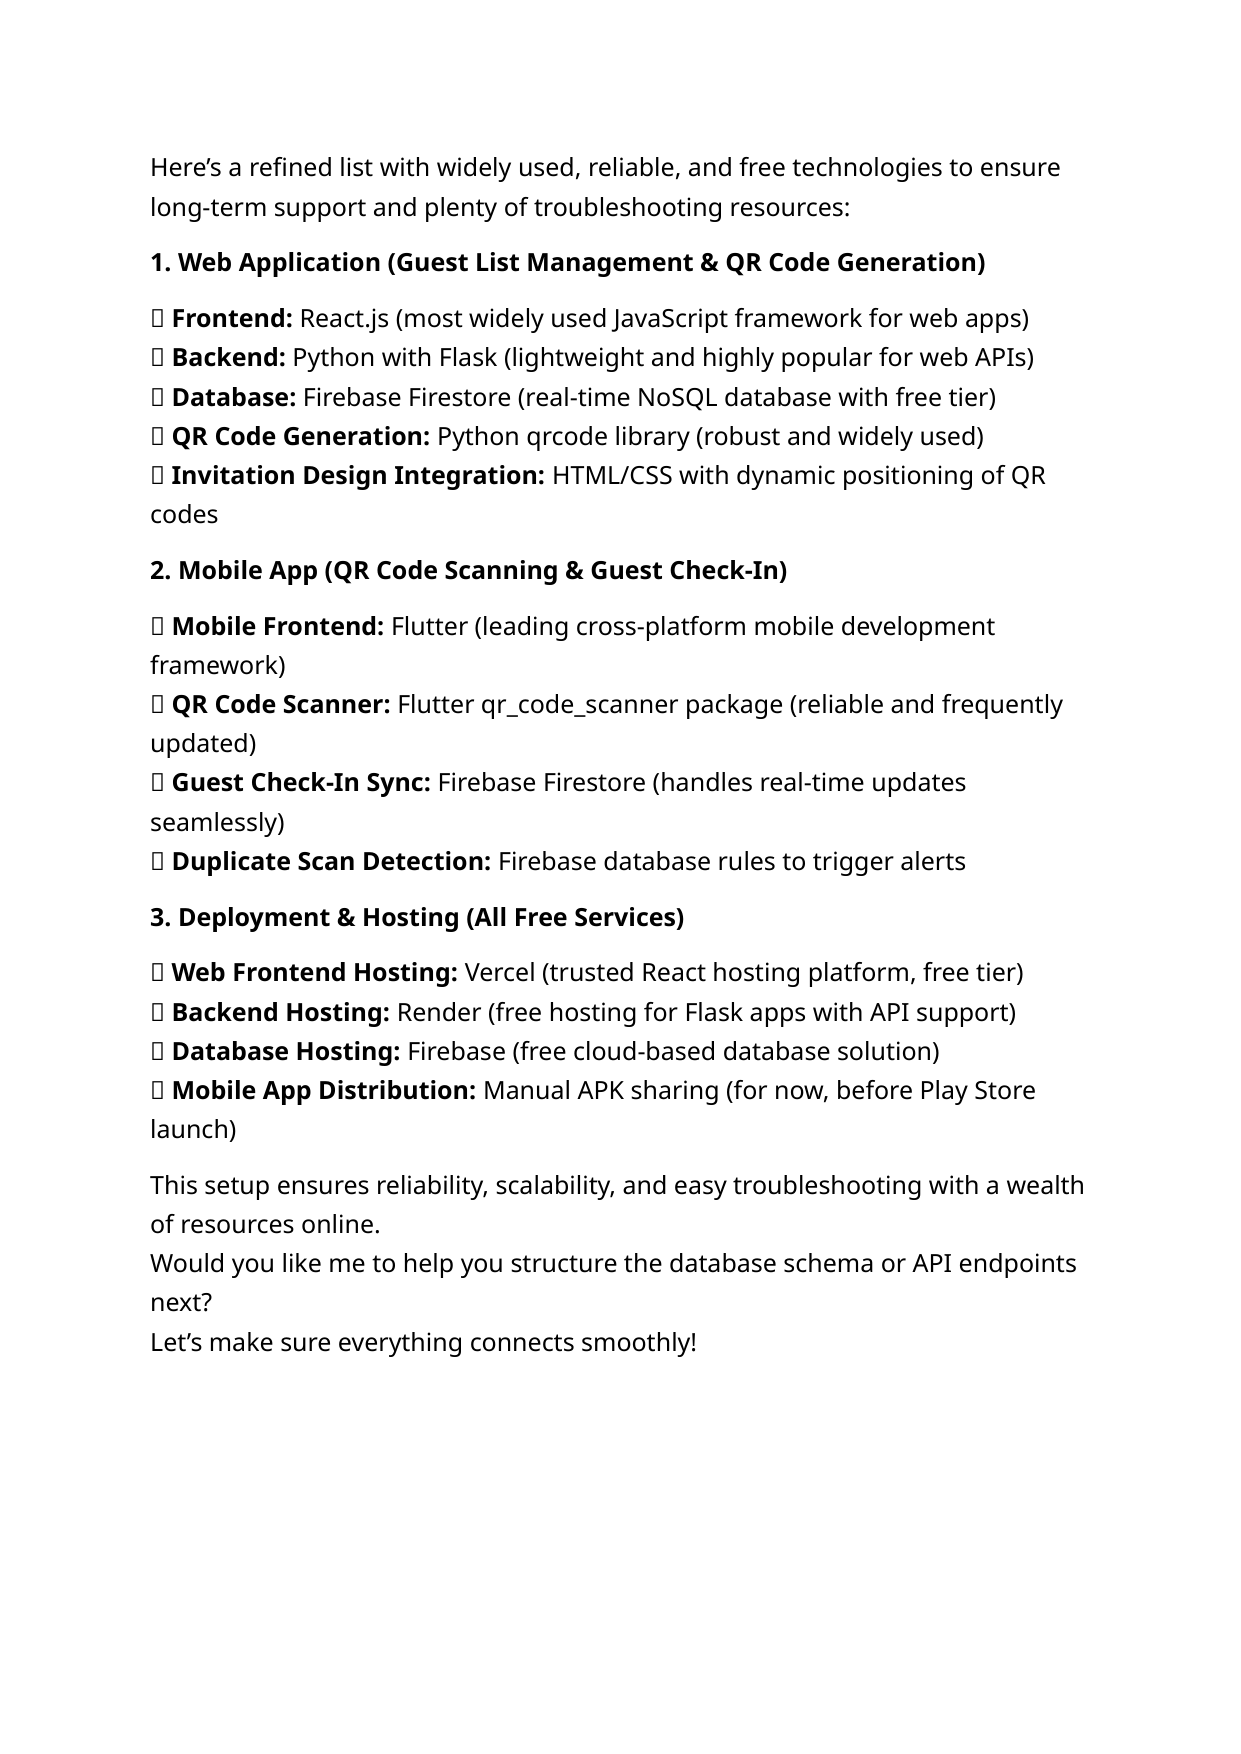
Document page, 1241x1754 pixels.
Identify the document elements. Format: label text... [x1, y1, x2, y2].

text 1. Web Application (Guest List Management & QR Code Generation) [150, 245, 1090, 279]
text ✅ Mobile Frontend: Flutter (leading cross-platform mobile development framework) ✅ QR Code Scanner: Flutter qr_code_scanner package (reliable and frequently updated) ✅ Guest Check-In Sync: Firebase Firestore (handles real-time updates seamlessly) ✅ Duplicate Scan Detection: Firebase database rules to trigger alerts [150, 608, 1090, 877]
text This setup ensures reliability, scalability, and easy troubleshooting with a wealth of resources online. Would you like me to help you structure the database schema or API endpoints next? Let’s make sure everything connects smoothly! [150, 1167, 1090, 1358]
text ✅ Frontend: React.js (most widely used JavaScript framework for web apps) ✅ Backend: Python with Flask (lightweight and highly popular for web APIs) ✅ Database: Firebase Firestore (real-time NoSQL database with free tier) ✅ QR Code Generation: Python qrcode library (robust and widely used) ✅ Invitation Design Integration: HTML/CSS with dynamic positioning of QR codes [150, 301, 1090, 531]
text 2. Mobile App (QR Code Scanning & Guest Check-In) [150, 552, 1090, 587]
text 3. Deployment & Hosting (All Free Services) [150, 899, 1090, 933]
text ✅ Web Frontend Hosting: Vercel (trusted React hosting platform, free tier) ✅ Backend Hosting: Render (free hosting for Flask apps with API support) ✅ Database Hosting: Firebase (free cloud-based database solution) ✅ Mobile App Distribution: Manual APK sharing (for now, before Play Store launch) [150, 955, 1090, 1146]
text Here’s a refined list with widely used, reliable, and free technologies to ensure long-term support and plenty of troubleshooting resources: [150, 150, 1090, 223]
